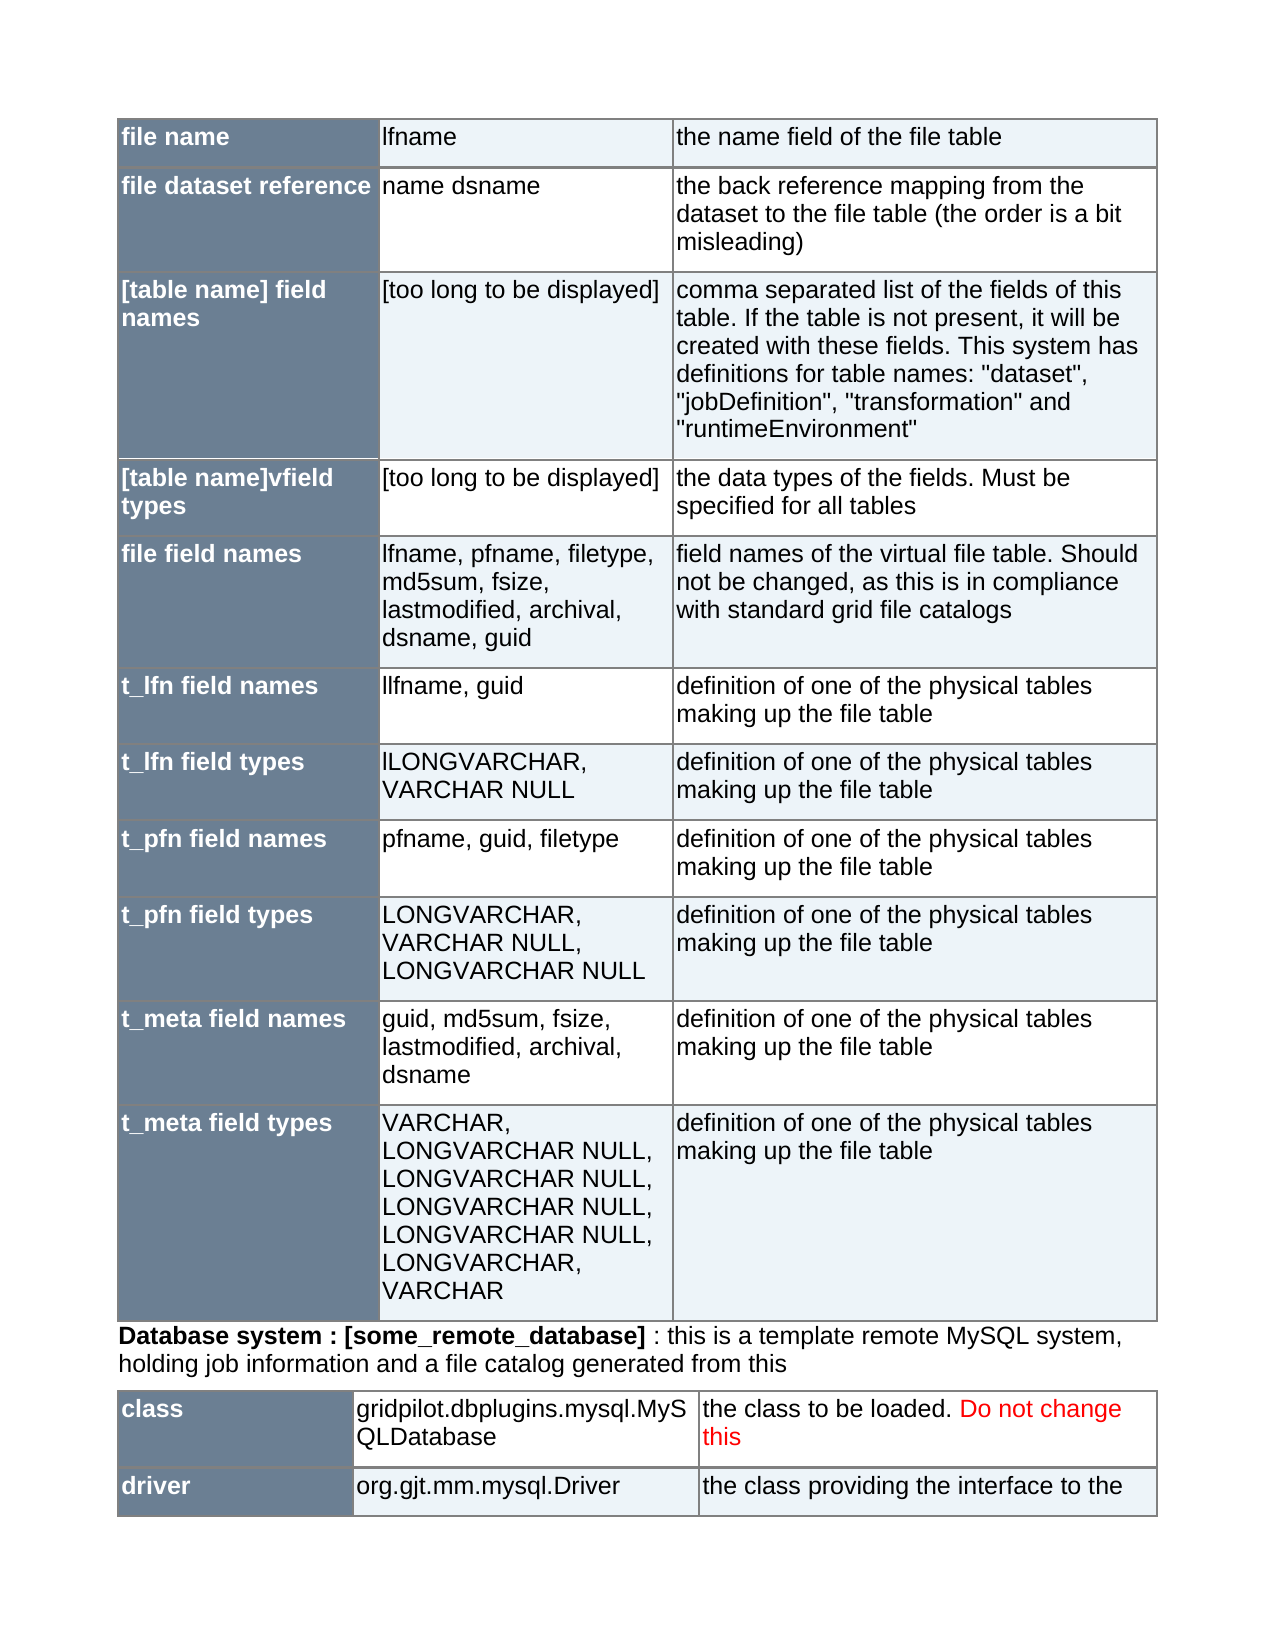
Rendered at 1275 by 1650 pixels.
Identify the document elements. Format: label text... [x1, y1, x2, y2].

text Database system : [some_remote_database] : this is a template remote MySQL system, holding job information and a file catalog generated from this [118, 1322, 1157, 1378]
table_cell lfname [380, 120, 672, 166]
table_cell [table name]vfield types [119, 461, 378, 535]
table_cell definition of one of the physical tables making up the file table [674, 1002, 1156, 1104]
table_cell LONGVARCHAR, VARCHAR NULL, LONGVARCHAR NULL [380, 898, 672, 1000]
table_cell definition of one of the physical tables making up the file table [674, 669, 1156, 743]
table_cell t_pfn field types [119, 898, 378, 1000]
table_cell t_meta field types [119, 1106, 378, 1320]
table_cell t_lfn field names [119, 669, 378, 743]
table_cell [too long to be displayed] [380, 273, 672, 458]
table_cell comma separated list of the fields of this table. If the table is not present, it will be created with these fields. This system has definitions for table names: "dataset", "jobDefinition", "transformation" and "runtimeEnvironment" [674, 273, 1156, 458]
table_cell the data types of the fields. Must be specified for all tables [674, 461, 1156, 535]
table_cell [too long to be displayed] [380, 461, 672, 535]
table_cell lfname, pfname, filetype, md5sum, fsize, lastmodified, archival, dsname, guid [380, 537, 672, 667]
table_cell file name [119, 120, 378, 166]
table_cell the back reference mapping from the dataset to the file table (the order is a bit misleading) [674, 169, 1156, 271]
table_cell the class providing the interface to the [700, 1469, 1156, 1515]
table_cell the name field of the file table [674, 120, 1156, 166]
table_cell pfname, guid, filetype [380, 821, 672, 896]
table_cell t_pfn field names [119, 821, 378, 896]
table_cell VARCHAR, LONGVARCHAR NULL, LONGVARCHAR NULL, LONGVARCHAR NULL, LONGVARCHAR NULL, LONGVARCHAR, VARCHAR [380, 1106, 672, 1320]
table_header gridpilot.dbplugins.mysql.MySQLDatabase [354, 1392, 698, 1466]
table_cell file dataset reference [119, 169, 378, 271]
table_cell lLONGVARCHAR, VARCHAR NULL [380, 745, 672, 819]
table_cell definition of one of the physical tables making up the file table [674, 821, 1156, 896]
table_cell t_meta field names [119, 1002, 378, 1104]
table_cell [table name] field names [119, 273, 378, 458]
table_cell name dsname [380, 169, 672, 271]
table_cell file field names [119, 537, 378, 667]
table_cell driver [119, 1469, 352, 1515]
table_cell definition of one of the physical tables making up the file table [674, 898, 1156, 1000]
table_cell definition of one of the physical tables making up the file table [674, 1106, 1156, 1320]
table_cell guid, md5sum, fsize, lastmodified, archival, dsname [380, 1002, 672, 1104]
table_cell org.gjt.mm.mysql.Driver [354, 1469, 698, 1515]
table_cell field names of the virtual file table. Should not be changed, as this is in compliance with standard grid file catalogs [674, 537, 1156, 667]
table_header the class to be loaded. Do not change this [700, 1392, 1156, 1466]
table_header class [119, 1392, 352, 1466]
table_cell llfname, guid [380, 669, 672, 743]
table_cell t_lfn field types [119, 745, 378, 819]
table_cell definition of one of the physical tables making up the file table [674, 745, 1156, 819]
